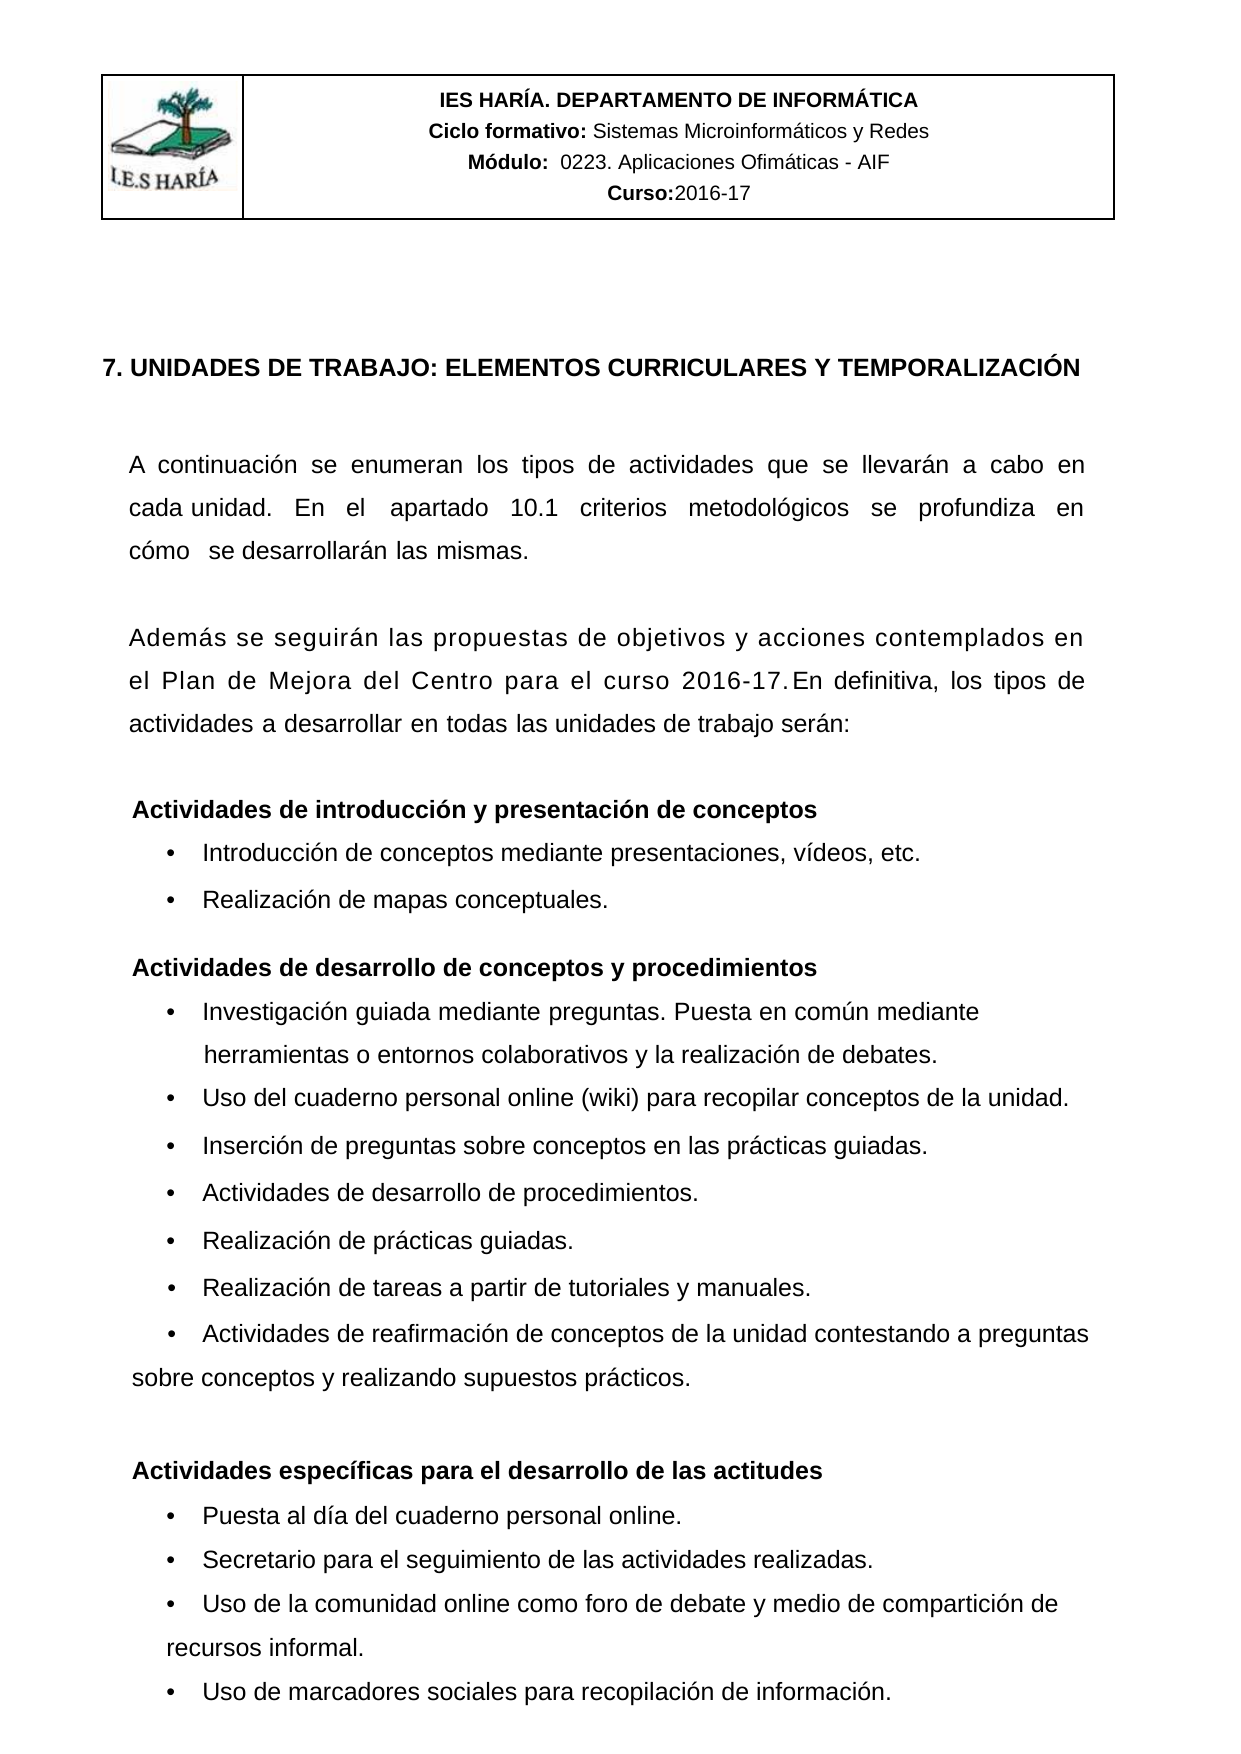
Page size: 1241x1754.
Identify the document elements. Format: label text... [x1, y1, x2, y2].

text • Uso de marcadores sociales para recopilación de información. [166, 1677, 1138, 1706]
text Además se seguirán las propuestas de objetivos y acciones contemplados en el Plan de Mejora del Centro para el curso 2016-17.En definitiva, los tipos de actividades a desarrollar en todas las unidades de trabajo serán: [128, 623, 1085, 738]
text • Actividades de desarrollo de procedimientos. [166, 1178, 1138, 1207]
text • Uso del cuaderno personal online (wiki) para recopilar conceptos de la unidad. [166, 1083, 1138, 1112]
text • Realización de prácticas guiadas. [166, 1226, 1138, 1254]
text • Introducción de conceptos mediante presentaciones, vídeos, etc. [166, 838, 1138, 867]
text • Secretario para el seguimiento de las actividades realizadas. [166, 1545, 1138, 1574]
text Actividades de desarrollo de conceptos y procedimientos [132, 953, 1132, 982]
text • Puesta al día del cuaderno personal online. [166, 1501, 1138, 1529]
text • Uso de la comunidad online como foro de debate y medio de compartición de recursos informal. [166, 1589, 1138, 1661]
text • Realización de mapas conceptuales. [166, 885, 1138, 914]
picture [107, 81, 238, 191]
text • Realización de tareas a partir de tutoriales y manuales. [132, 1272, 1132, 1301]
text Actividades de introducción y presentación de conceptos [132, 795, 1132, 824]
text • Actividades de reafirmación de conceptos de la unidad contestando a preguntas sobre conceptos y realizando supuestos prácticos. [132, 1319, 1132, 1391]
text Actividades específicas para el desarrollo de las actitudes [132, 1456, 1132, 1485]
subtitle 7. UNIDADES DE TRABAJO: ELEMENTOS CURRICULARES Y TEMPORALIZACIÓN [102, 353, 1138, 382]
text A continuación se enumeran los tipos de actividades que se llevarán a cabo en cada unidad. En el apartado 10.1 criterios metodológicos se profundiza en cómo se desarrollarán las mismas. [128, 450, 1085, 565]
text • Inserción de preguntas sobre conceptos en las prácticas guiadas. [166, 1131, 1138, 1159]
text • Investigación guiada mediante preguntas. Puesta en común mediante herramientas o entornos colaborativos y la realización de debates. [166, 997, 1085, 1068]
